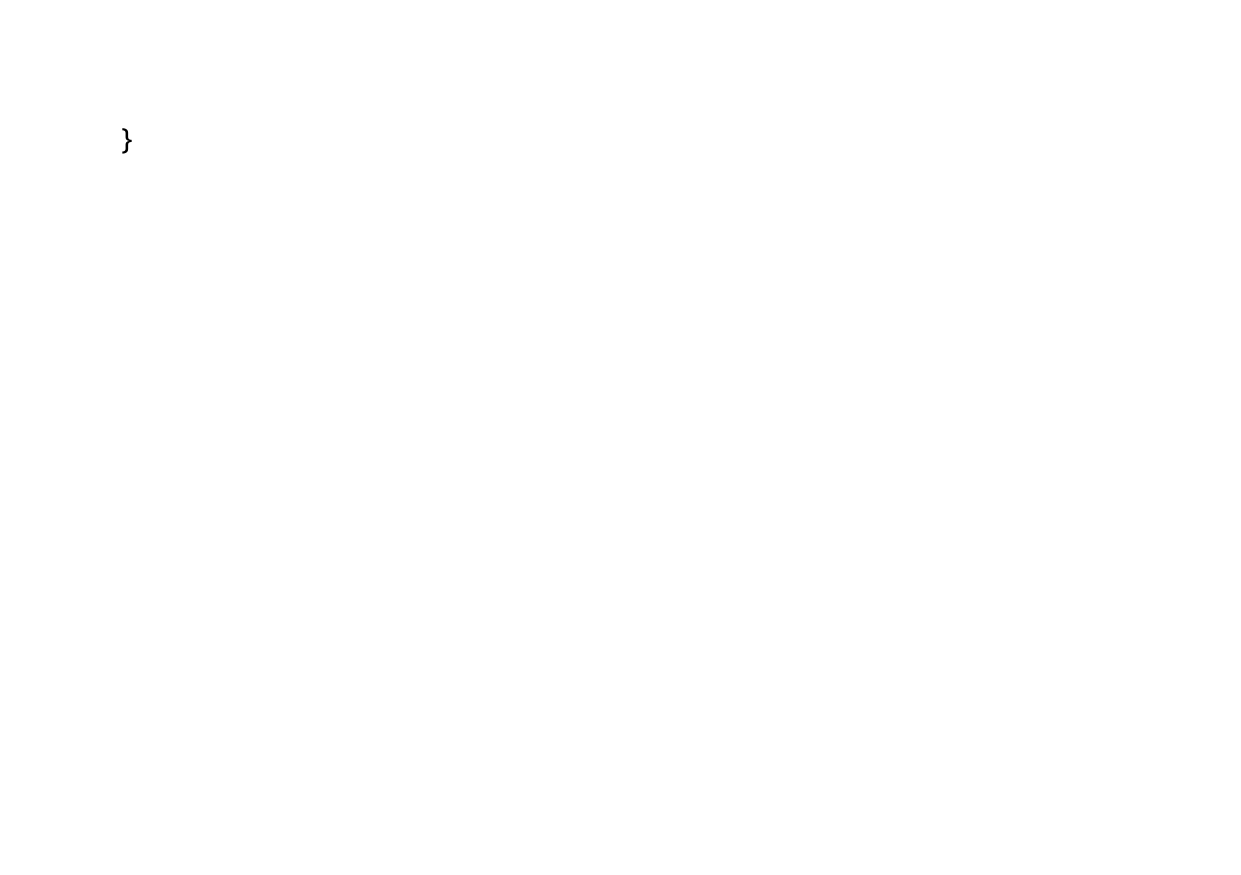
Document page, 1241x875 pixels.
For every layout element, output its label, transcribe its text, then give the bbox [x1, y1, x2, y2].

text } [118, 118, 1122, 158]
